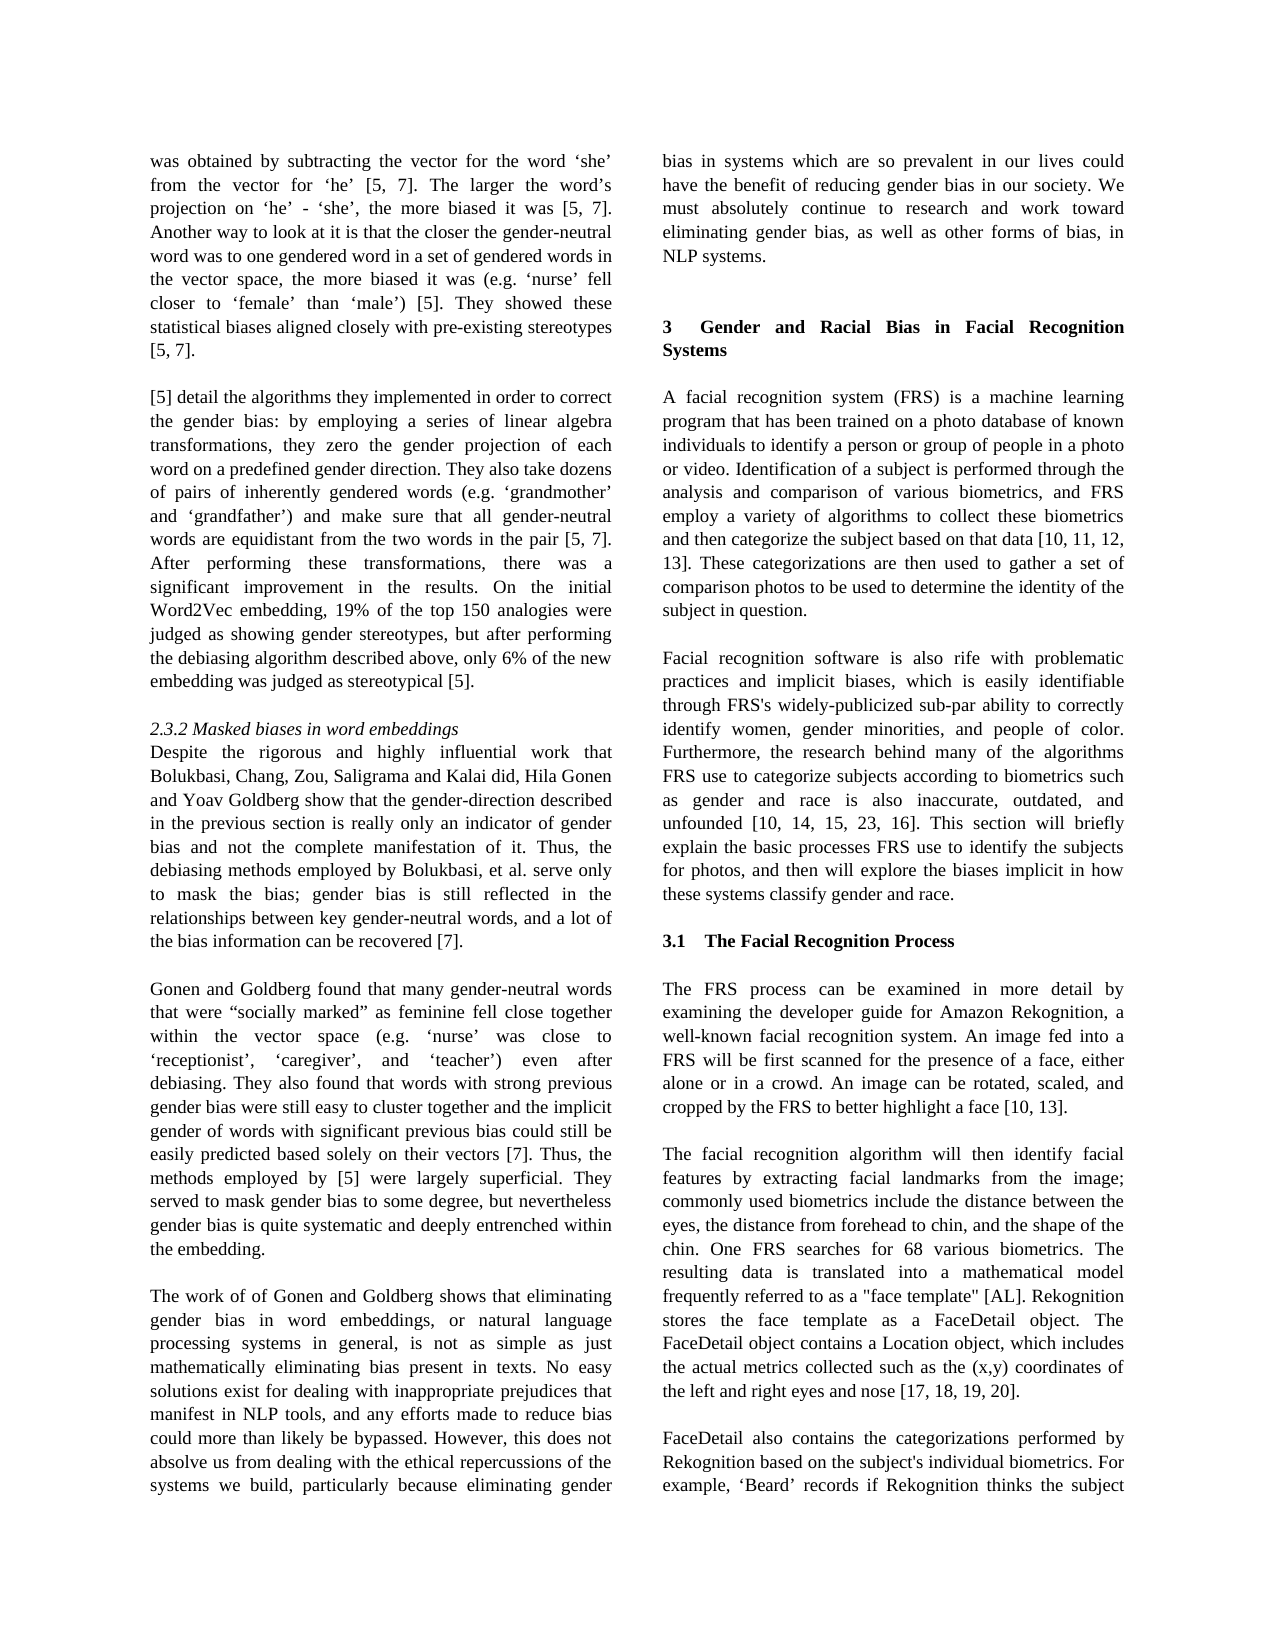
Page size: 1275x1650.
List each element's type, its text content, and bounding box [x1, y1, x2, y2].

text was obtained by subtracting the vector for the word ‘she’ from the vector for ‘he’ [5, 7]. The larger the word’s projection on ‘he’ - ‘she’, the more biased it was [5, 7]. Another way to look at it is that the closer the gender-neutral word was to one gendered word in a set of gendered words in the vector space, the more biased it was (e.g. ‘nurse’ fell closer to ‘female’ than ‘male’) [5]. They showed these statistical biases aligned closely with pre-existing stereotypes [5, 7]. [150, 150, 613, 361]
text The work of of Gonen and Goldberg shows that eliminating gender bias in word embeddings, or natural language processing systems in general, is not as simple as just mathematically eliminating bias present in texts. No easy solutions exist for dealing with inappropriate prejudices that manifest in NLP tools, and any efforts made to reduce bias could more than likely be bypassed. However, this does not absolve us from dealing with the ethical repercussions of the systems we build, particularly because eliminating gender [150, 1285, 613, 1496]
subtitle 2.3.2 Masked biases in word embeddings [150, 717, 613, 739]
text The facial recognition algorithm will then identify facial features by extracting facial landmarks from the image; commonly used biometrics include the distance between the eyes, the distance from forehead to chin, and the shape of the chin. One FRS searches for 68 various biometrics. The resulting data is translated into a mathematical model frequently referred to as a "face template" [AL]. Rekognition stores the face template as a FaceDetail object. The FaceDetail object contains a Location object, which includes the actual metrics collected such as the (x,y) coordinates of the left and right eyes and nose [17, 18, 19, 20]. [662, 1143, 1125, 1401]
text [5] detail the algorithms they implemented in order to correct the gender bias: by employing a series of linear algebra transformations, they zero the gender projection of each word on a predefined gender direction. They also take dozens of pairs of inherently gendered words (e.g. ‘grandmother’ and ‘grandfather’) and make sure that all gender-neutral words are equidistant from the two words in the pair [5, 7]. After performing these transformations, there was a significant improvement in the results. On the initial Word2Vec embedding, 19% of the top 150 analogies were judged as showing gender stereotypes, but after performing the debiasing algorithm described above, only 6% of the new embedding was judged as stereotypical [5]. [150, 386, 613, 692]
text The FRS process can be examined in more detail by examining the developer guide for Amazon Rekognition, a well-known facial recognition system. An image fed into a FRS will be first scanned for the presence of a face, either alone or in a crowd. An image can be rotated, scaled, and cropped by the FRS to better highlight a face [10, 13]. [662, 978, 1125, 1117]
text 3.1 The Facial Recognition Process [662, 930, 1125, 952]
subtitle 3 Gender and Racial Bias in Facial Recognition Systems [662, 316, 1125, 361]
text FaceDetail also contains the categorizations performed by Rekognition based on the subject's individual biometrics. For example, ‘Beard’ records if Rekognition thinks the subject [662, 1427, 1125, 1496]
text Gonen and Goldberg found that many gender-neutral words that were “socially marked” as feminine fell close together within the vector space (e.g. ‘nurse’ was close to ‘receptionist’, ‘caregiver’, and ‘teacher’) even after debiasing. They also found that words with strong previous gender bias were still easy to cluster together and the implicit gender of words with significant previous bias could still be easily predicted based solely on their vectors [7]. Thus, the methods employed by [5] were largely superficial. They served to mask gender bias to some degree, but nevertheless gender bias is quite systematic and deeply entrenched within the embedding. [150, 978, 613, 1259]
text A facial recognition system (FRS) is a machine learning program that has been trained on a photo database of known individuals to identify a person or group of people in a photo or video. Identification of a subject is performed through the analysis and comparison of various biometrics, and FRS employ a variety of algorithms to collect these biometrics and then categorize the subject based on that data [10, 11, 12, 13]. These categorizations are then used to gather a set of comparison photos to be used to determine the identity of the subject in question. [662, 386, 1125, 621]
text Facial recognition software is also rife with problematic practices and implicit biases, which is easily identifiable through FRS's widely-publicized sub-par ability to correctly identify women, gender minorities, and people of color. Furthermore, the research behind many of the algorithms FRS use to categorize subjects according to biometrics such as gender and race is also inaccurate, outdated, and unfounded [10, 14, 15, 23, 16]. This section will briefly explain the basic processes FRS use to identify the subjects for photos, and then will explore the biases implicit in how these systems classify gender and race. [662, 647, 1125, 904]
text Despite the rigorous and highly influential work that Bolukbasi, Chang, Zou, Saligrama and Kalai did, Hila Gonen and Yoav Goldberg show that the gender-direction described in the previous section is really only an indicator of gender bias and not the complete manifestation of it. Thus, the debiasing methods employed by Bolukbasi, et al. serve only to mask the bias; gender bias is still reflected in the relationships between key gender-neutral words, and a lot of the bias information can be recovered [7]. [150, 741, 613, 952]
text bias in systems which are so prevalent in our lives could have the benefit of reducing gender bias in our society. We must absolutely continue to research and work toward eliminating gender bias, as well as other forms of bias, in NLP systems. [662, 150, 1125, 266]
